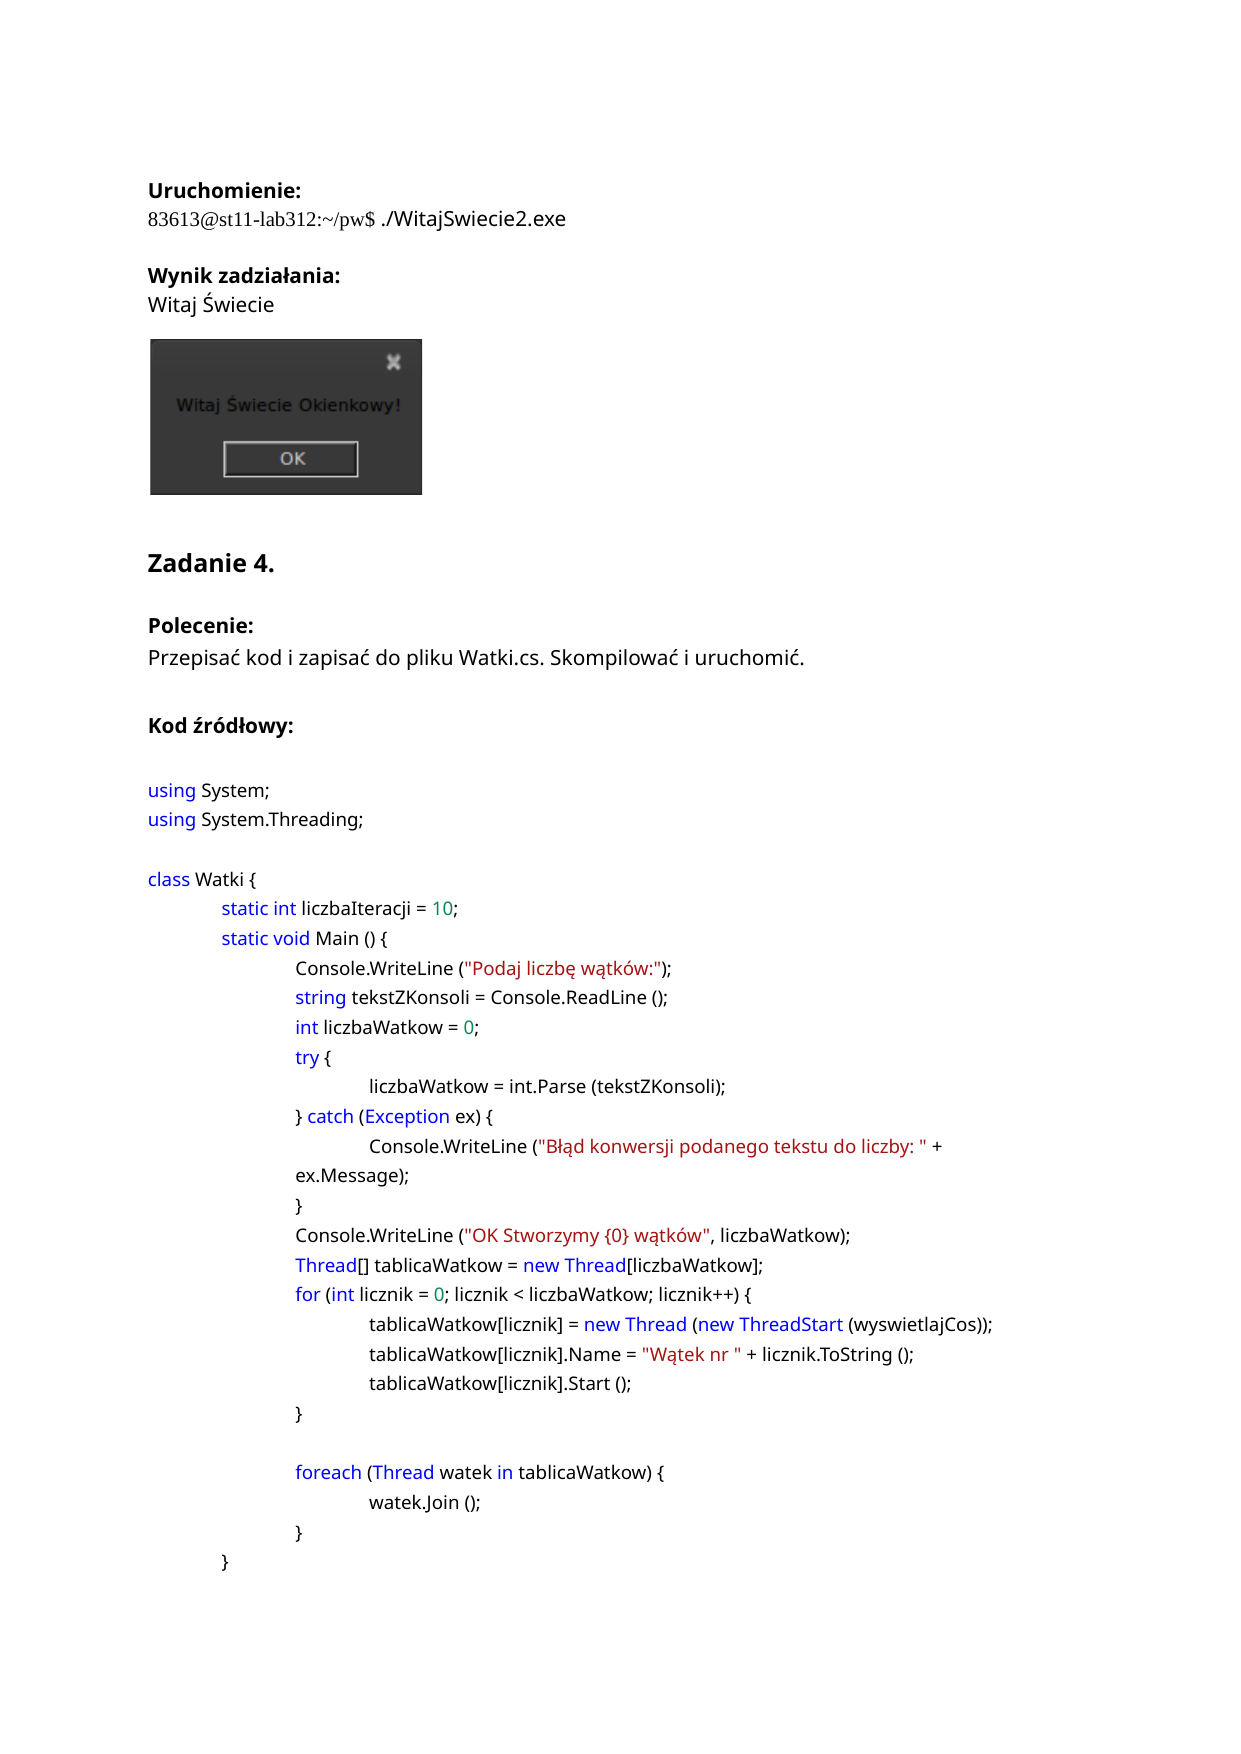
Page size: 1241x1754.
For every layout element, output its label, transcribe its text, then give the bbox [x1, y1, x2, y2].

text tablicaWatkow[licznik].Name = "Wątek nr " + licznik.ToString (); [148, 1337, 1093, 1366]
text Witaj Świecie [148, 290, 1093, 318]
text string tekstZKonsoli = Console.ReadLine (); [148, 981, 1093, 1010]
text for (int licznik = 0; licznik < liczbaWatkow; licznik++) { [148, 1277, 1093, 1307]
text Kod źródłowy: [148, 712, 1093, 740]
text tablicaWatkow[licznik] = new Thread (new ThreadStart (wyswietlajCos)); [148, 1307, 1093, 1337]
text Polecenie: [148, 611, 1093, 639]
text Wynik zadziałania: [148, 261, 1093, 290]
text Thread[] tablicaWatkow = new Thread[liczbaWatkow]; [148, 1248, 1093, 1277]
text try { [148, 1040, 1093, 1069]
text static int liczbaIteracji = 10; [148, 891, 1093, 921]
text } [148, 1188, 1093, 1218]
text } [148, 1396, 1093, 1426]
text class Watki { [148, 862, 1093, 891]
text Console.WriteLine ("OK Stworzymy {0} wątków", liczbaWatkow); [148, 1218, 1093, 1248]
text watek.Join (); [148, 1485, 1093, 1515]
text Uruchomienie: [148, 176, 1093, 204]
text int liczbaWatkow = 0; [148, 1010, 1093, 1040]
text static void Main () { [148, 921, 1093, 951]
picture [150, 339, 423, 495]
text } catch (Exception ex) { [148, 1099, 1093, 1129]
text Zadanie 4. [148, 546, 1093, 580]
text Przepisać kod i zapisać do pliku Watki.cs. Skompilować i uruchomić. [148, 643, 1093, 672]
text tablicaWatkow[licznik].Start (); [148, 1366, 1093, 1396]
text Console.WriteLine ("Błąd konwersji podanego tekstu do liczby: " + ex.Message); [148, 1129, 1093, 1188]
text } [148, 1515, 1093, 1544]
text Console.WriteLine ("Podaj liczbę wątków:"); [148, 951, 1093, 981]
text liczbaWatkow = int.Parse (tekstZKonsoli); [148, 1069, 1093, 1099]
text foreach (Thread watek in tablicaWatkow) { [148, 1456, 1093, 1485]
text } [148, 1544, 1093, 1574]
text using System.Threading; [148, 802, 1093, 832]
text using System; [148, 777, 1093, 802]
text 83613@st11-lab312:~/pw$ ./WitajSwiecie2.exe [148, 204, 1093, 233]
